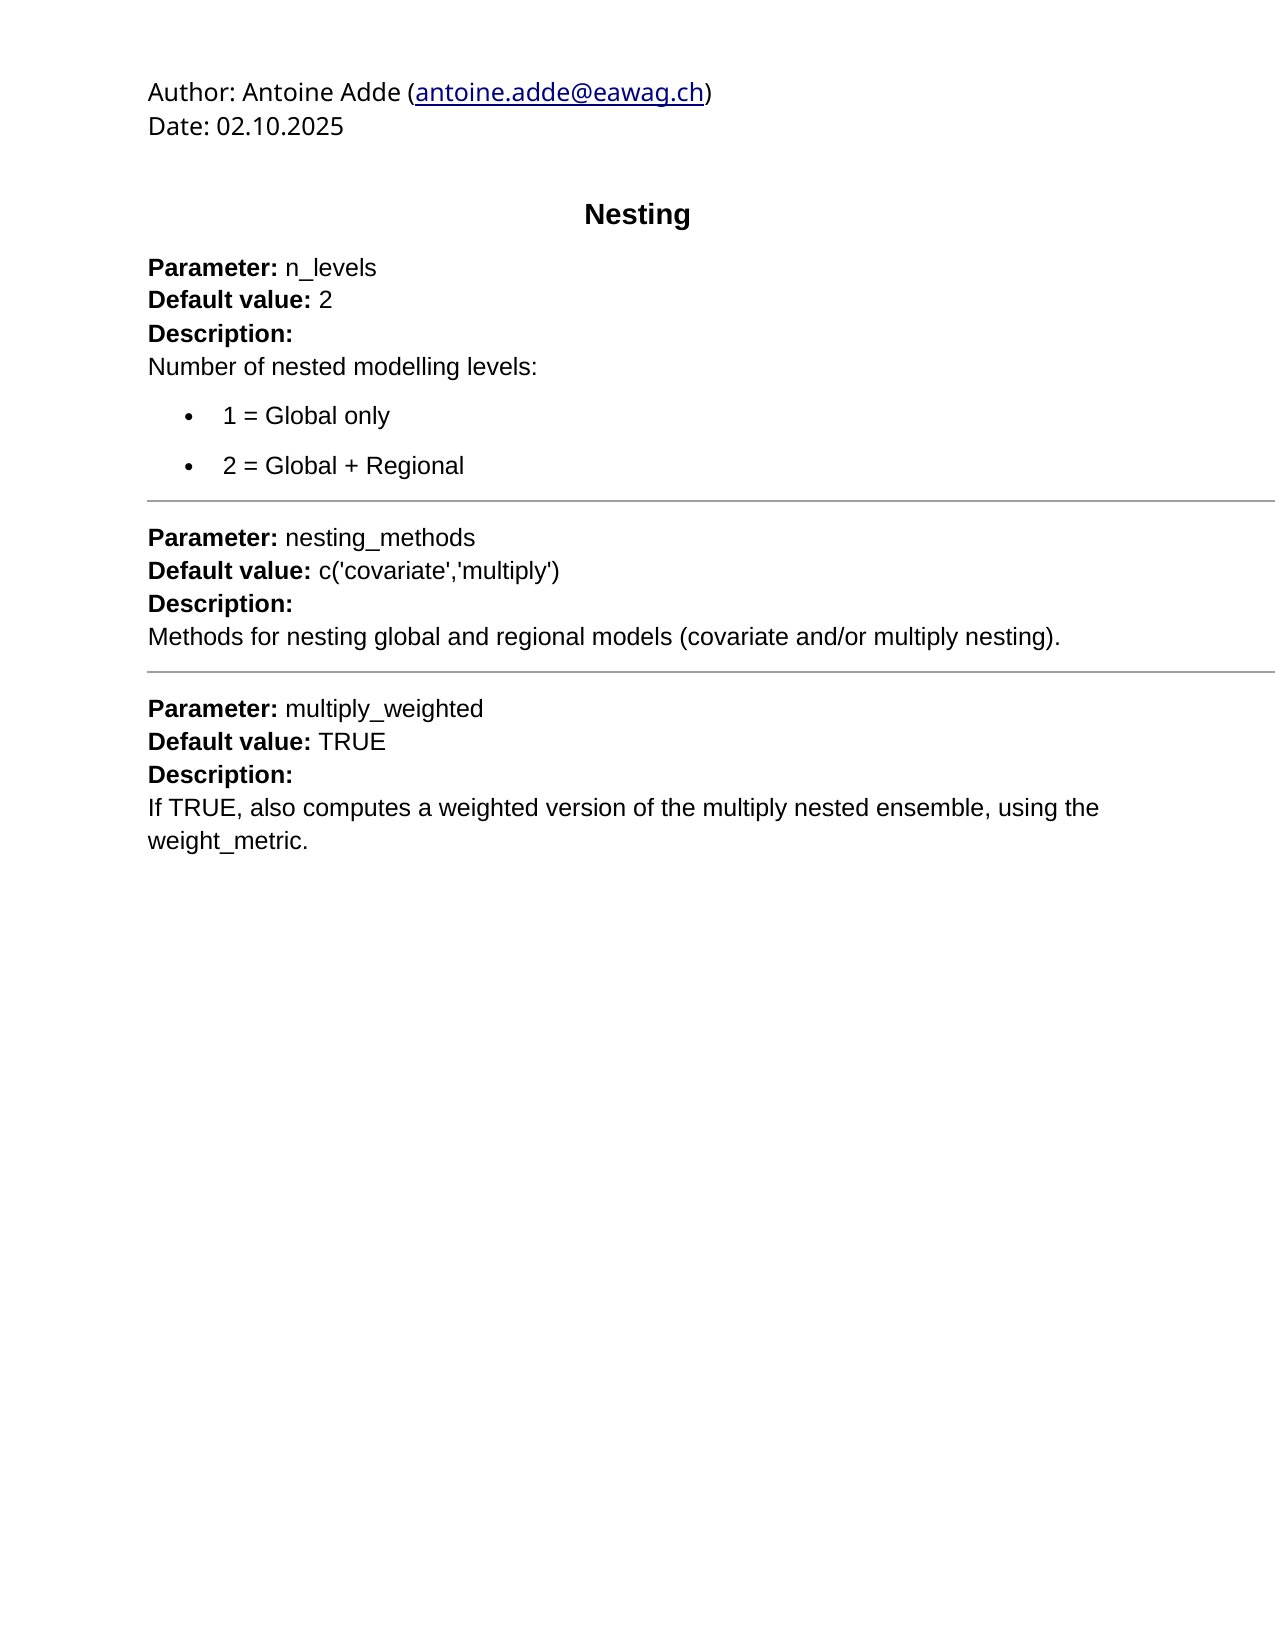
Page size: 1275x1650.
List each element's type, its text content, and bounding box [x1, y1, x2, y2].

text Parameter: nesting_methods Default value: c('covariate','multiply') Description: Methods for nesting global and regional models (covariate and/or multiply nesting). [148, 523, 1127, 651]
list 1 = Global only [185, 401, 1127, 430]
text Parameter: multiply_weighted Default value: TRUE Description: If TRUE, also computes a weighted version of the multiply nested ensemble, using the weight_metric. [148, 693, 1127, 854]
list 2 = Global + Regional [185, 451, 1127, 480]
text Nesting [148, 197, 1127, 231]
text Parameter: n_levels Default value: 2 Description: Number of nested modelling levels: [148, 252, 1127, 380]
